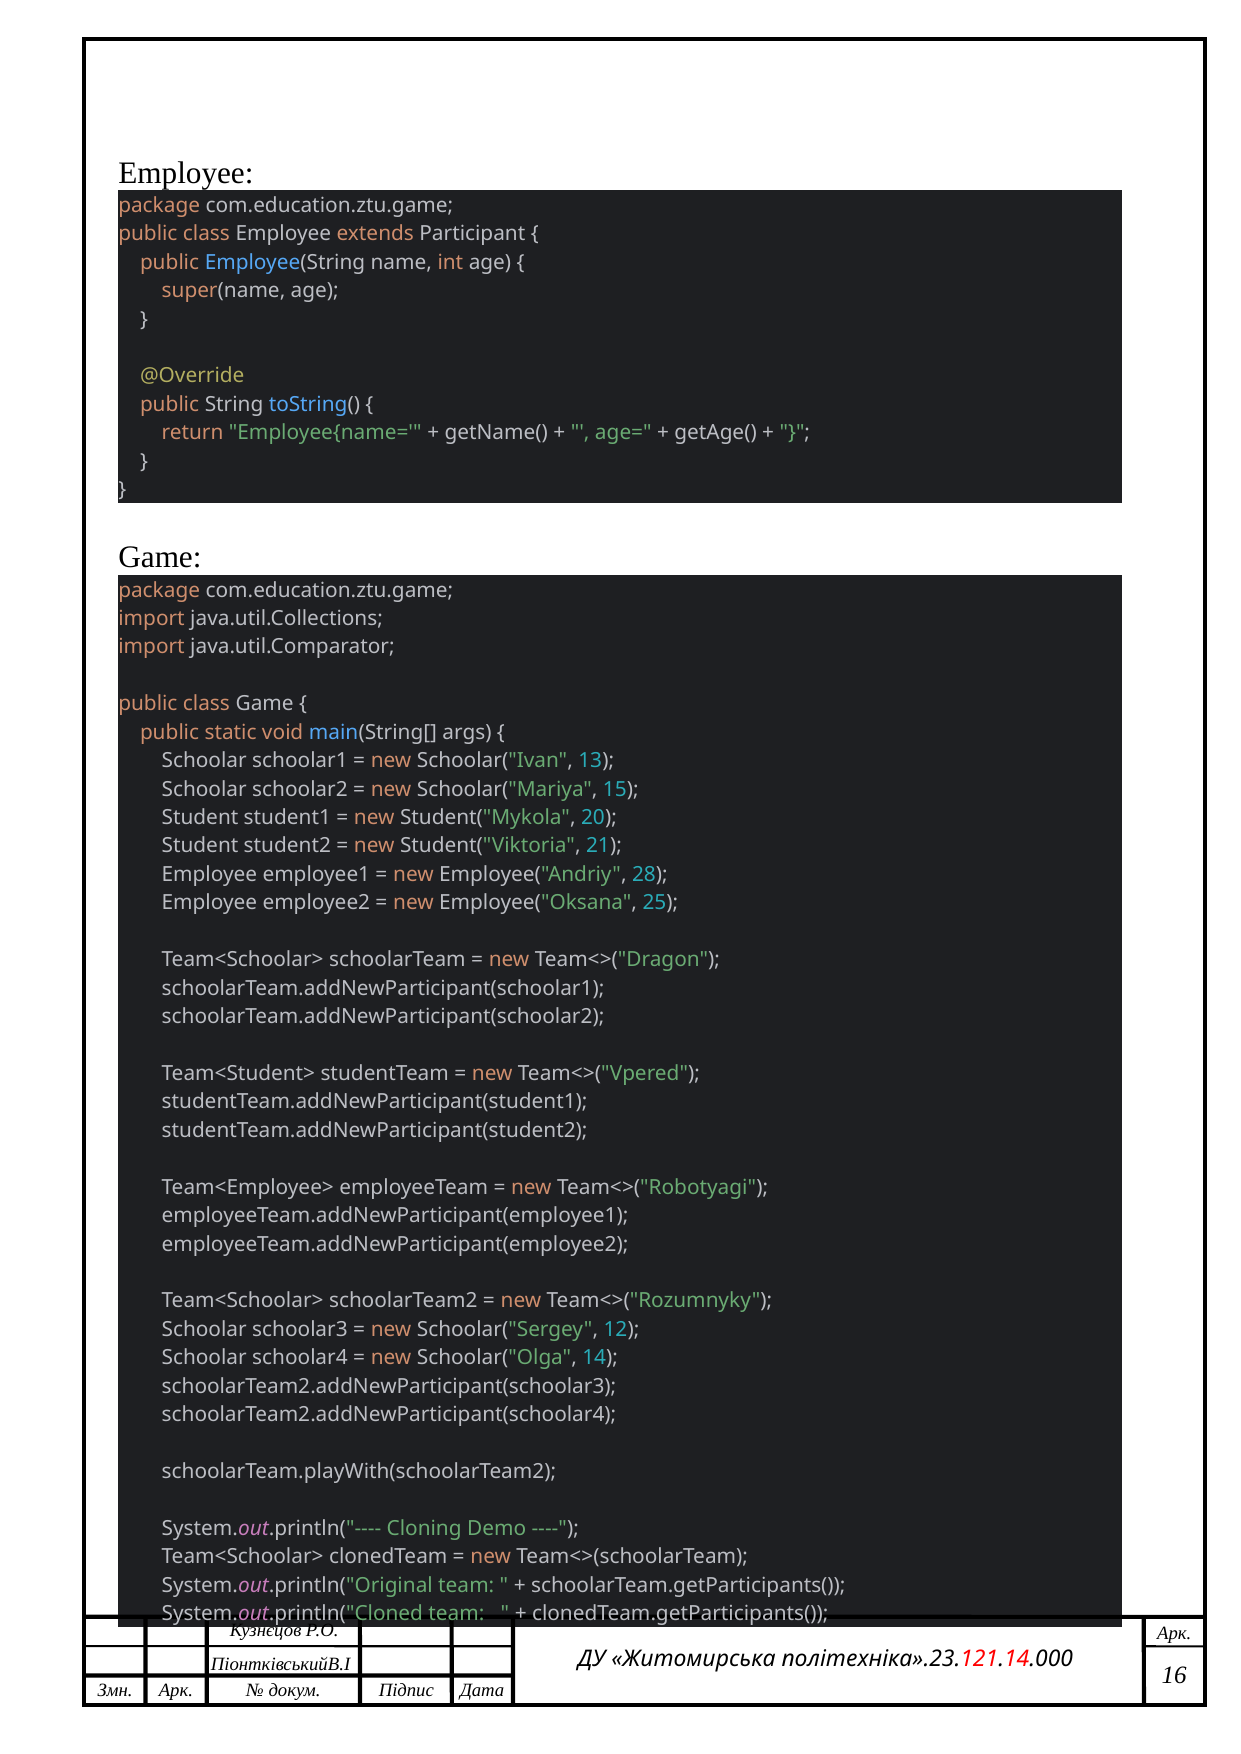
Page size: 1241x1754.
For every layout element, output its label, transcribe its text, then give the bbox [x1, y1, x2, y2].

text Employee: [118, 154, 1122, 190]
text Game: [118, 539, 1122, 575]
text package com.education.ztu.game; import java.util.Collections; import java.util.Comparator; public class Game { public static void main(String[] args) { Schoolar schoolar1 = new Schoolar("Ivan", 13); Schoolar schoolar2 = new Schoolar("Mariya", 15); Student student1 = new Student("Mykola", 20); Student student2 = new Student("Viktoria", 21); Employee employee1 = new Employee("Andriy", 28); Employee employee2 = new Employee("Oksana", 25); Team<Schoolar> schoolarTeam = new Team<>("Dragon"); schoolarTeam.addNewParticipant(schoolar1); schoolarTeam.addNewParticipant(schoolar2); Team<Student> studentTeam = new Team<>("Vpered"); studentTeam.addNewParticipant(student1); studentTeam.addNewParticipant(student2); Team<Employee> employeeTeam = new Team<>("Robotyagi"); employeeTeam.addNewParticipant(employee1); employeeTeam.addNewParticipant(employee2); Team<Schoolar> schoolarTeam2 = new Team<>("Rozumnyky"); Schoolar schoolar3 = new Schoolar("Sergey", 12); Schoolar schoolar4 = new Schoolar("Olga", 14); schoolarTeam2.addNewParticipant(schoolar3); schoolarTeam2.addNewParticipant(schoolar4); schoolarTeam.playWith(schoolarTeam2); System.out.println("---- Cloning Demo ----"); Team<Schoolar> clonedTeam = new Team<>(schoolarTeam); System.out.println("Original team: " + schoolarTeam.getParticipants()); System.out.println("Cloned team: " + clonedTeam.getParticipants()); clonedTeam.getParticipants().get(0).setName("Ivan_Clone"); System.out.println("After change:"); System.out.println("Original team: " + schoolarTeam.getParticipants()); System.out.println("Cloned team: " + clonedTeam.getParticipants()); System.out.println("---- Sorting Demo ----"); [118, 575, 1122, 1614]
text package com.education.ztu.game; public class Employee extends Participant { public Employee(String name, int age) { super(name, age); } @Override public String toString() { return "Employee{name='" + getName() + "', age=" + getAge() + "}"; } } [118, 190, 1122, 503]
